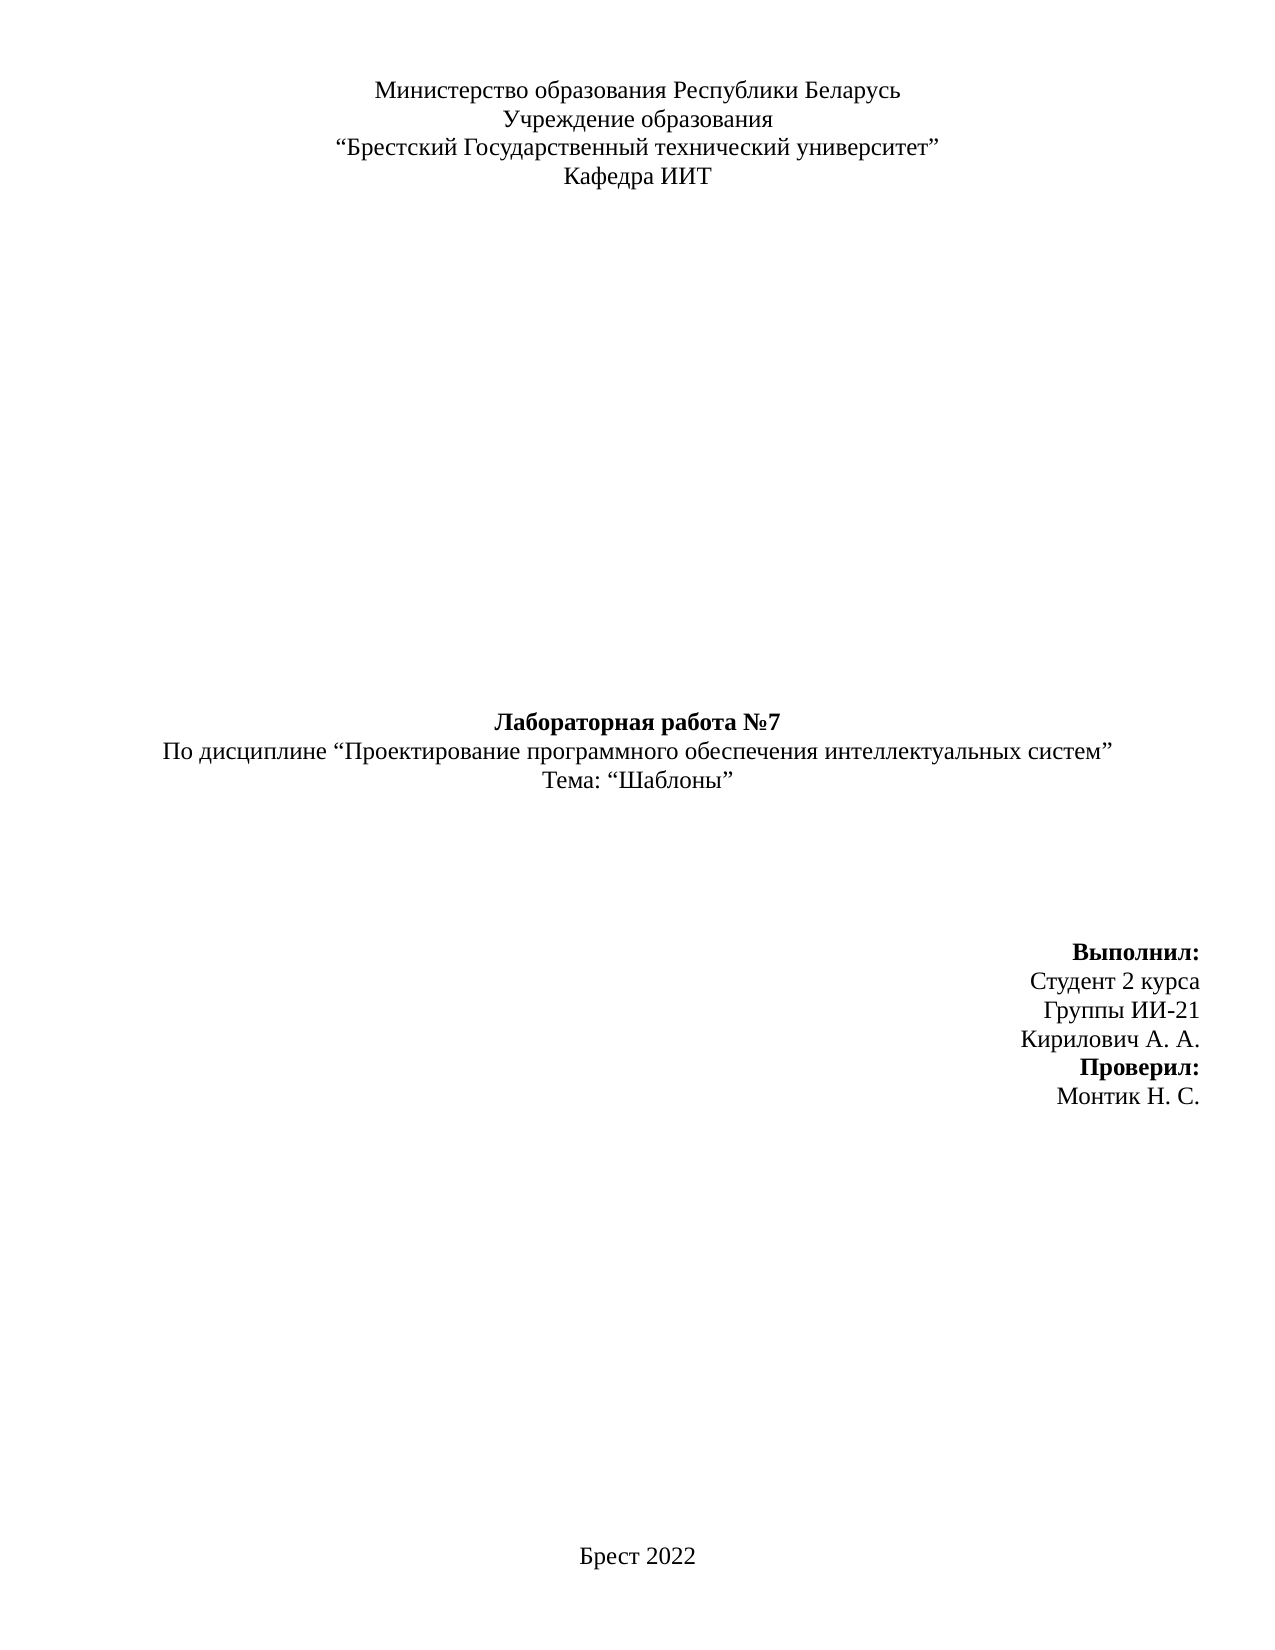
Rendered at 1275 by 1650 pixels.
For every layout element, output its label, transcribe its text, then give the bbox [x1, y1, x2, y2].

text Учреждение образования [75, 104, 1200, 132]
text Выполнил: [75, 937, 1200, 966]
text Кирилович А. А. [75, 1024, 1200, 1052]
text Кафедра ИИТ [75, 161, 1200, 190]
text Проверил: [75, 1052, 1200, 1081]
text “Брестский Государственный технический университет” [75, 132, 1200, 161]
text Министерство образования Республики Беларусь [75, 75, 1200, 104]
text Группы ИИ-21 [75, 995, 1200, 1024]
text Лабораторная работа №7 [75, 707, 1200, 736]
text Студент 2 курса [75, 966, 1200, 995]
text Монтик Н. С. [75, 1081, 1200, 1110]
text Тема: “Шаблоны” [75, 765, 1200, 794]
text Брест 2022 [75, 1541, 1200, 1570]
text По дисциплине “Проектирование программного обеспечения интеллектуальных систем” [75, 736, 1200, 765]
